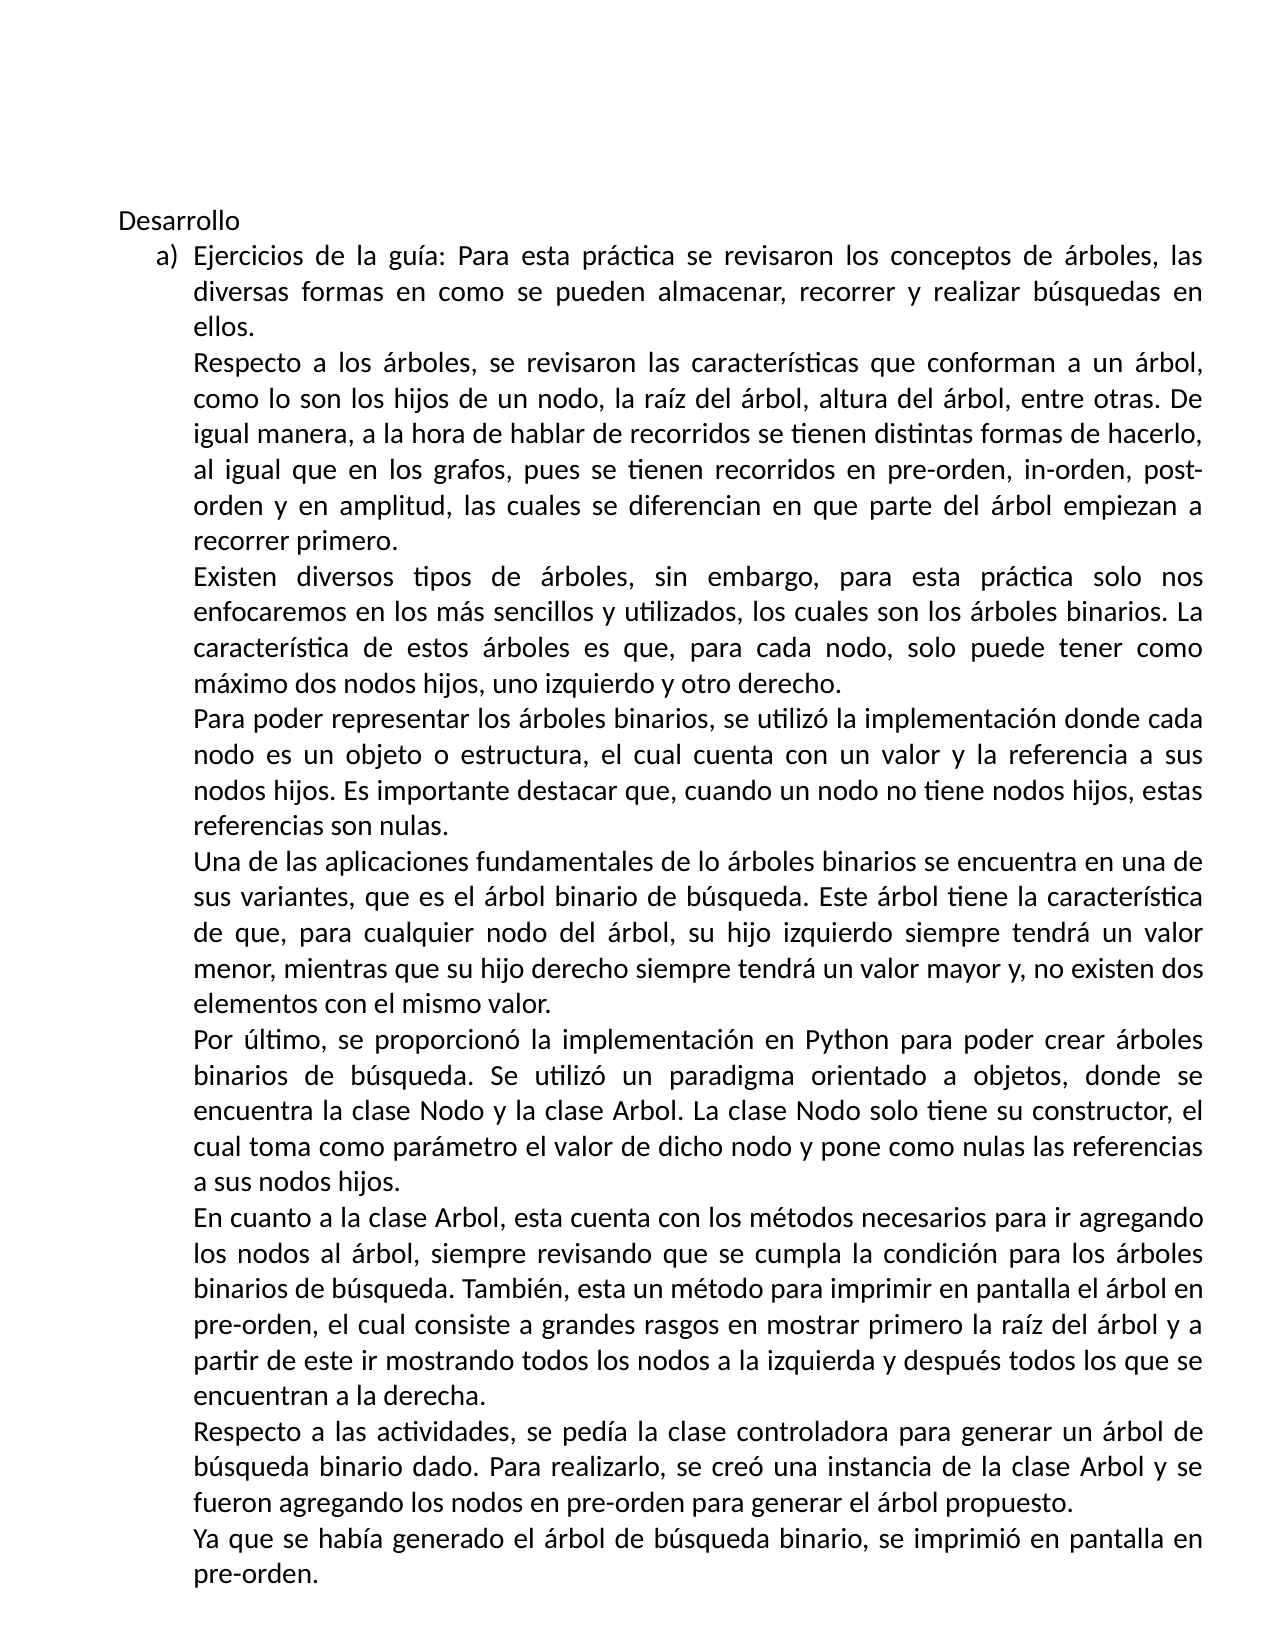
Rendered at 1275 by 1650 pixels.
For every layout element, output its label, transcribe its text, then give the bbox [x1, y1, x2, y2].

text Para poder representar los árboles binarios, se utilizó la implementación donde cada nodo es un objeto o estructura, el cual cuenta con un valor y la referencia a sus nodos hijos. Es importante destacar que, cuando un nodo no tiene nodos hijos, estas referencias son nulas. [193, 700, 1205, 843]
text Existen diversos tipos de árboles, sin embargo, para esta práctica solo nos enfocaremos en los más sencillos y utilizados, los cuales son los árboles binarios. La característica de estos árboles es que, para cada nodo, solo puede tener como máximo dos nodos hijos, uno izquierdo y otro derecho. [193, 558, 1205, 700]
text Respecto a las actividades, se pedía la clase controladora para generar un árbol de búsqueda binario dado. Para realizarlo, se creó una instancia de la clase Arbol y se fueron agregando los nodos en pre-orden para generar el árbol propuesto. [193, 1413, 1205, 1520]
text Una de las aplicaciones fundamentales de lo árboles binarios se encuentra en una de sus variantes, que es el árbol binario de búsqueda. Este árbol tiene la característica de que, para cualquier nodo del árbol, su hijo izquierdo siempre tendrá un valor menor, mientras que su hijo derecho siempre tendrá un valor mayor y, no existen dos elementos con el mismo valor. [193, 843, 1205, 1021]
text Desarrollo [118, 202, 1205, 237]
text Ya que se había generado el árbol de búsqueda binario, se imprimió en pantalla en pre-orden. [193, 1520, 1205, 1591]
text En cuanto a la clase Arbol, esta cuenta con los métodos necesarios para ir agregando los nodos al árbol, siempre revisando que se cumpla la condición para los árboles binarios de búsqueda. También, esta un método para imprimir en pantalla el árbol en pre-orden, el cual consiste a grandes rasgos en mostrar primero la raíz del árbol y a partir de este ir mostrando todos los nodos a la izquierda y después todos los que se encuentran a la derecha. [193, 1199, 1205, 1413]
text Por último, se proporcionó la implementación en Python para poder crear árboles binarios de búsqueda. Se utilizó un paradigma orientado a objetos, donde se encuentra la clase Nodo y la clase Arbol. La clase Nodo solo tiene su constructor, el cual toma como parámetro el valor de dicho nodo y pone como nulas las referencias a sus nodos hijos. [193, 1021, 1205, 1199]
text Respecto a los árboles, se revisaron las características que conforman a un árbol, como lo son los hijos de un nodo, la raíz del árbol, altura del árbol, entre otras. De igual manera, a la hora de hablar de recorridos se tienen distintas formas de hacerlo, al igual que en los grafos, pues se tienen recorridos en pre-orden, in-orden, post-orden y en amplitud, las cuales se diferencian en que parte del árbol empiezan a recorrer primero. [193, 344, 1205, 558]
list Ejercicios de la guía: Para esta práctica se revisaron los conceptos de árboles, las diversas formas en como se pueden almacenar, recorrer y realizar búsquedas en ellos. [156, 237, 1205, 344]
